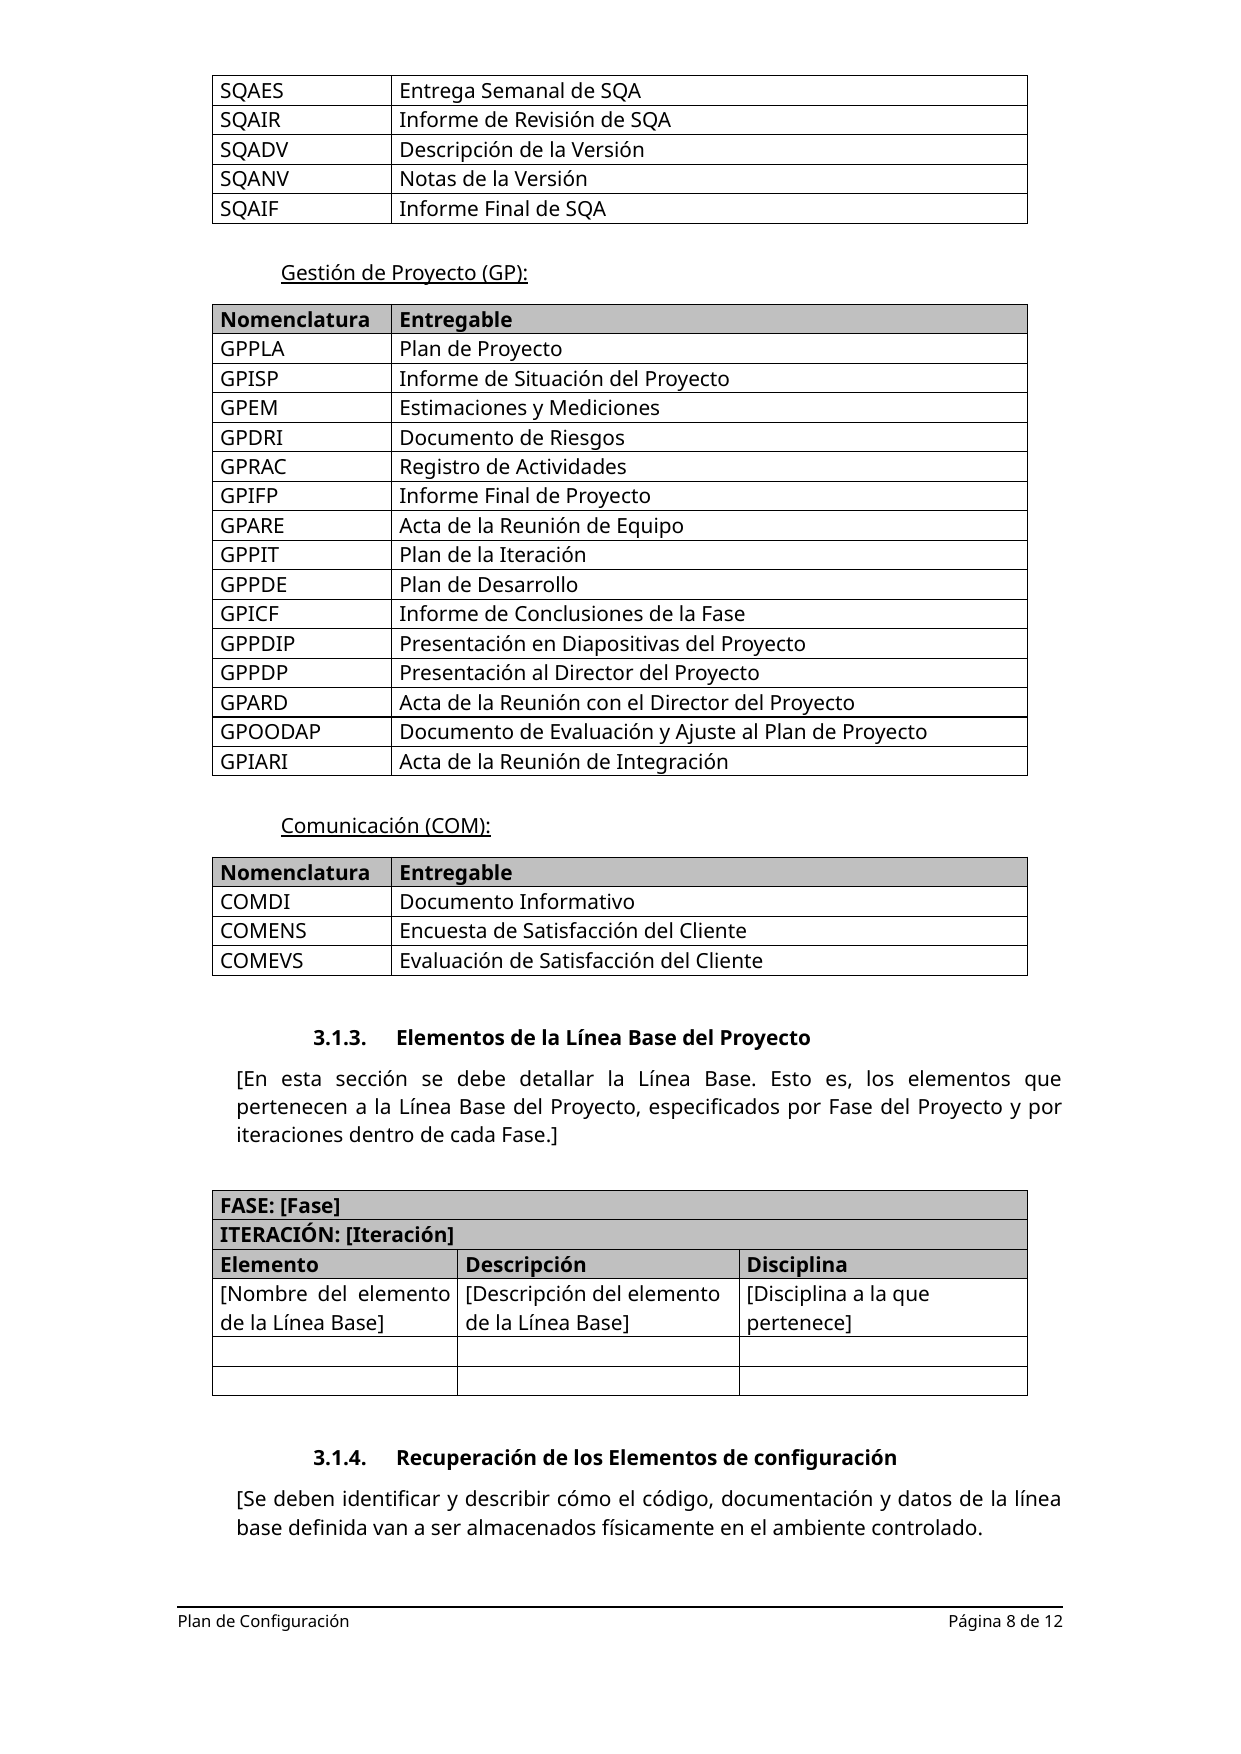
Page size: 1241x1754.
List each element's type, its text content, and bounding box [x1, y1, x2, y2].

table_cell Plan de la Iteración [392, 541, 1027, 569]
table_cell [Descripción del elemento de la Línea Base] [458, 1279, 739, 1336]
table_cell Informe de Conclusiones de la Fase [392, 600, 1027, 628]
table_cell SQAIR [213, 106, 391, 134]
table_cell COMENS [213, 917, 391, 945]
table_cell GPISP [213, 364, 391, 392]
table_cell Acta de la Reunión con el Director del Proyecto [392, 688, 1027, 716]
table_cell Documento de Riesgos [392, 423, 1027, 451]
table_cell GPARE [213, 511, 391, 539]
table_cell GPPDE [213, 570, 391, 598]
table_cell Documento Informativo [392, 887, 1027, 916]
table_cell [458, 1337, 739, 1366]
table_cell Informe Final de Proyecto [392, 482, 1027, 510]
table_cell GPRAC [213, 452, 391, 481]
table_cell [213, 1337, 457, 1366]
table_cell [740, 1337, 1027, 1366]
table_cell Plan de Proyecto [392, 334, 1027, 363]
table_cell Registro de Actividades [392, 452, 1027, 481]
table_header Nomenclatura [213, 305, 391, 333]
table_header Nomenclatura [213, 858, 391, 886]
table_cell SQANV [213, 165, 391, 193]
table_cell Estimaciones y Mediciones [392, 393, 1027, 422]
table_header Entregable [392, 858, 1027, 886]
table_cell Notas de la Versión [392, 165, 1027, 193]
table_cell GPICF [213, 600, 391, 628]
table_cell [458, 1367, 739, 1395]
table_header Entregable [392, 305, 1027, 333]
list Recuperación de los Elementos de configuración [313, 1443, 1063, 1472]
table_cell GPIFP [213, 482, 391, 510]
table_cell [740, 1367, 1027, 1395]
text Gestión de Proyecto (GP): [281, 258, 1063, 287]
table_cell [213, 1367, 457, 1395]
table_cell [Nombre del elemento de la Línea Base] [213, 1279, 457, 1336]
table_cell Acta de la Reunión de Integración [392, 747, 1027, 775]
table_cell Informe Final de SQA [392, 194, 1027, 222]
table_cell Evaluación de Satisfacción del Cliente [392, 946, 1027, 974]
table_cell Acta de la Reunión de Equipo [392, 511, 1027, 539]
table_cell Plan de Desarrollo [392, 570, 1027, 598]
table_cell Descripción [458, 1250, 739, 1278]
table_cell Entrega Semanal de SQA [392, 76, 1027, 104]
text [Se deben identificar y describir cómo el código, documentación y datos de la línea base definida van a ser almacenados físicamente en el ambiente controlado. [236, 1484, 1063, 1541]
table_cell SQAIF [213, 194, 391, 222]
table_cell Presentación en Diapositivas del Proyecto [392, 629, 1027, 657]
table_header FASE: [Fase] [213, 1191, 1027, 1219]
table_cell GPPDP [213, 659, 391, 687]
table_cell Informe de Situación del Proyecto [392, 364, 1027, 392]
table_cell Disciplina [740, 1250, 1027, 1278]
table_cell SQAES [213, 76, 391, 104]
table_cell Presentación al Director del Proyecto [392, 659, 1027, 687]
table_cell Elemento [213, 1250, 457, 1278]
table_cell [Disciplina a la que pertenece] [740, 1279, 1027, 1336]
table_cell GPIARI [213, 747, 391, 775]
table_cell GPPDIP [213, 629, 391, 657]
table_cell GPPIT [213, 541, 391, 569]
table_cell ITERACIÓN: [Iteración] [213, 1220, 1027, 1249]
text [En esta sección se debe detallar la Línea Base. Esto es, los elementos que pertenecen a la Línea Base del Proyecto, especificados por Fase del Proyecto y por iteraciones dentro de cada Fase.] [236, 1064, 1063, 1149]
table_cell GPARD [213, 688, 391, 716]
table_cell GPOODAP [213, 718, 391, 746]
table_cell Informe de Revisión de SQA [392, 106, 1027, 134]
table_cell Encuesta de Satisfacción del Cliente [392, 917, 1027, 945]
text Comunicación (COM): [281, 811, 1063, 839]
table_cell Descripción de la Versión [392, 135, 1027, 163]
table_cell COMEVS [213, 946, 391, 974]
table_cell GPEM [213, 393, 391, 422]
table_cell GPDRI [213, 423, 391, 451]
list Elementos de la Línea Base del Proyecto [313, 1023, 1063, 1051]
table_cell SQADV [213, 135, 391, 163]
table_cell GPPLA [213, 334, 391, 363]
table_cell COMDI [213, 887, 391, 916]
table_cell Documento de Evaluación y Ajuste al Plan de Proyecto [392, 718, 1027, 746]
